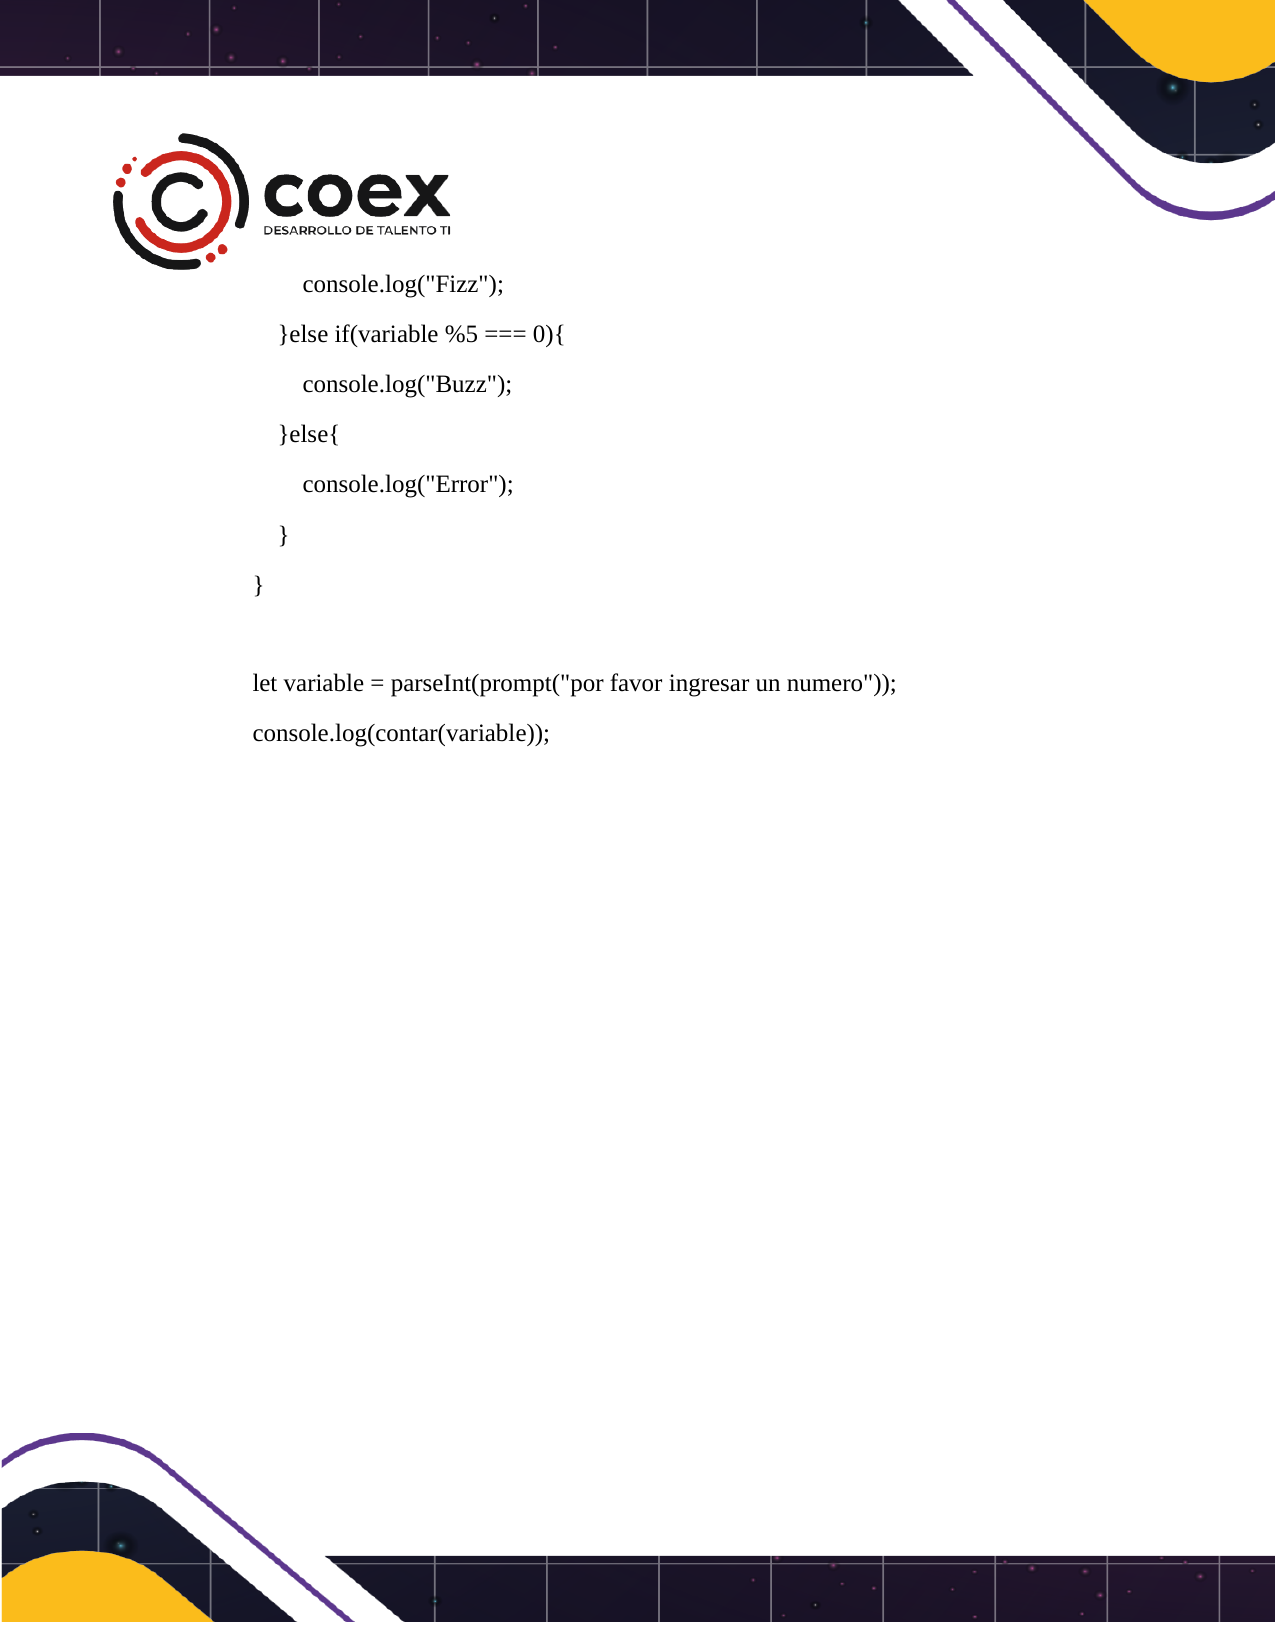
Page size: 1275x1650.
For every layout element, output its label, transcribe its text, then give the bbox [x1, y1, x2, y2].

picture [0, 0, 1275, 270]
list let variable = parseInt(prompt("por favor ingresar un numero")); [214, 668, 1097, 697]
list console.log(contar(variable)); [214, 718, 1097, 747]
list } [214, 570, 1097, 599]
list }else if(variable %5 === 0){ [214, 319, 1097, 348]
list console.log("Error"); [214, 469, 1097, 498]
list console.log("Fizz"); [214, 269, 1097, 297]
picture [1, 1433, 1275, 1622]
list } [214, 520, 1097, 548]
list console.log("Buzz"); [214, 369, 1097, 398]
list }else{ [214, 419, 1097, 448]
